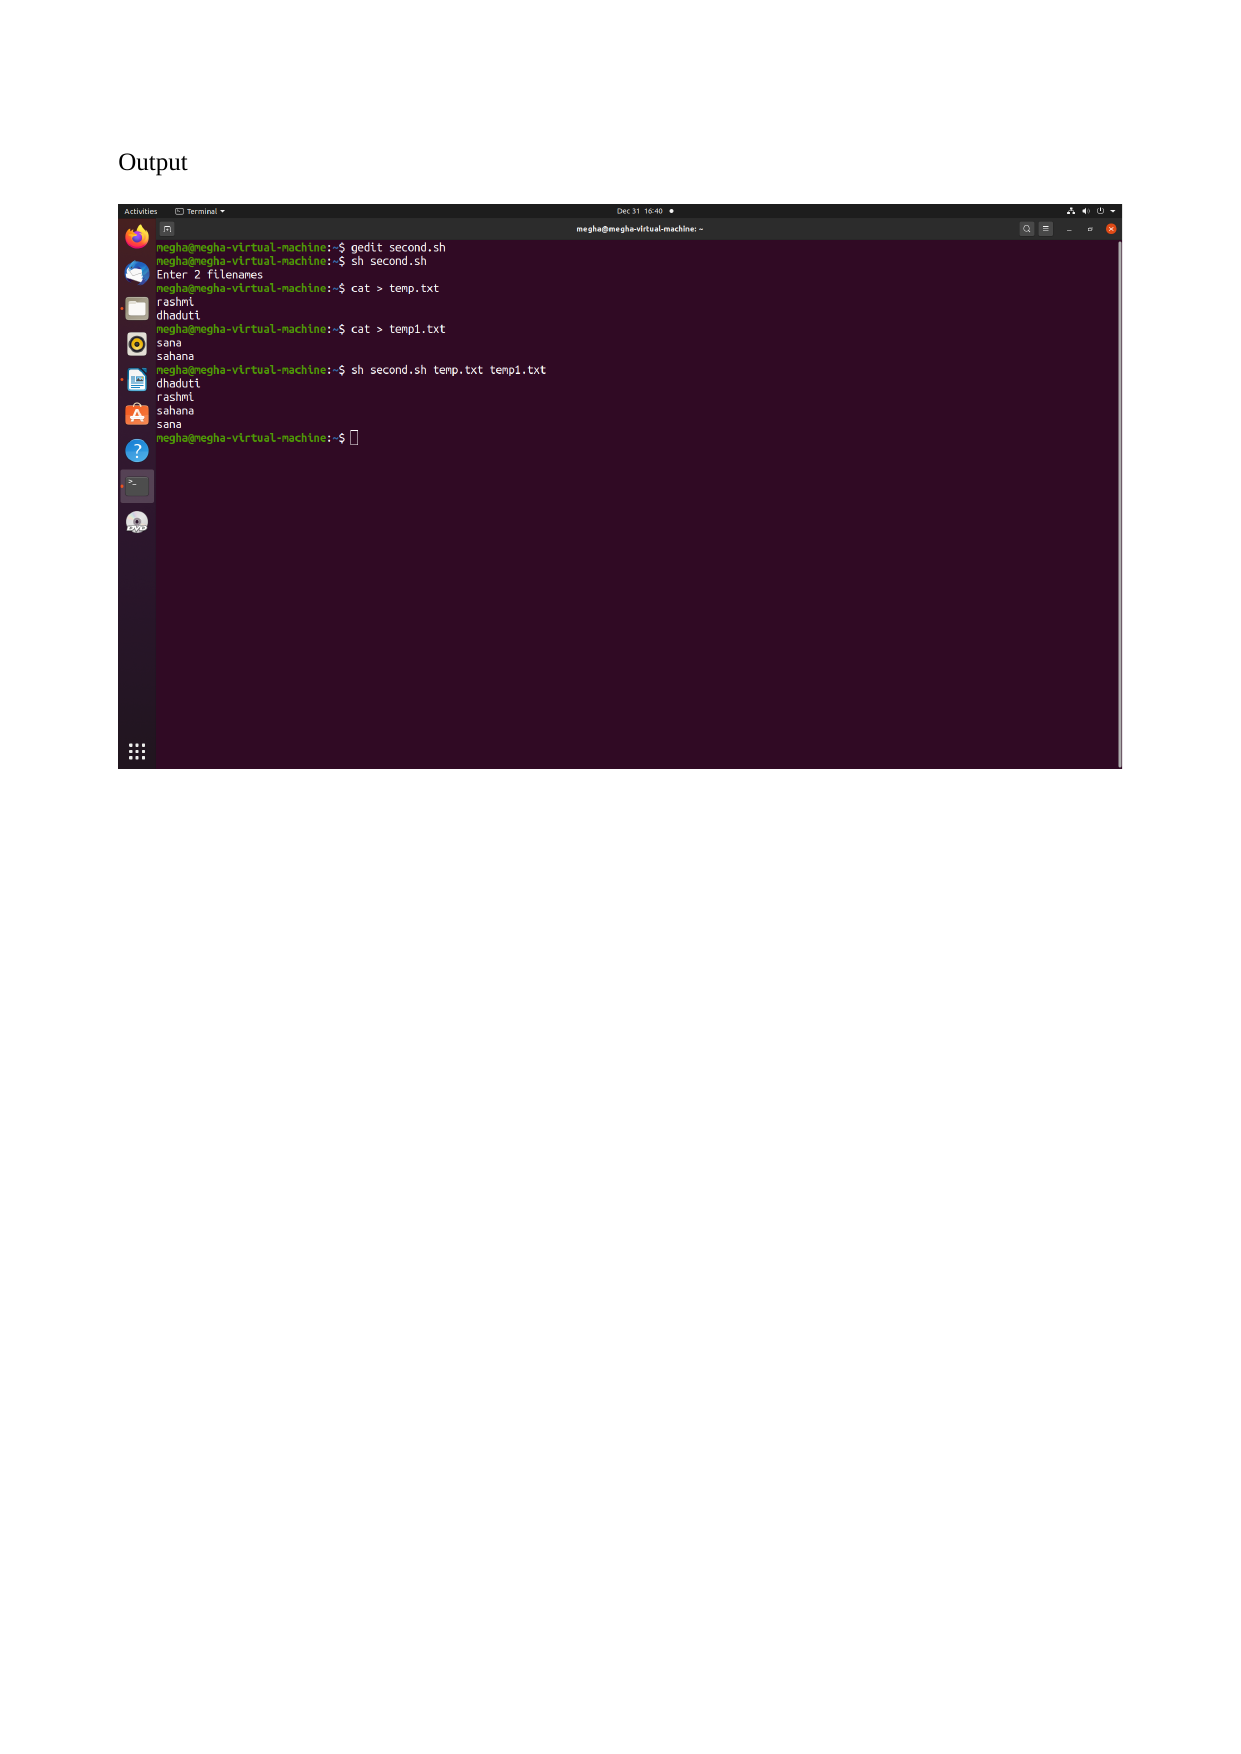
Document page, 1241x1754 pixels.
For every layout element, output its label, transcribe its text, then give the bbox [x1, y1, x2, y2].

picture [118, 204, 1123, 769]
text Output [118, 147, 1122, 176]
